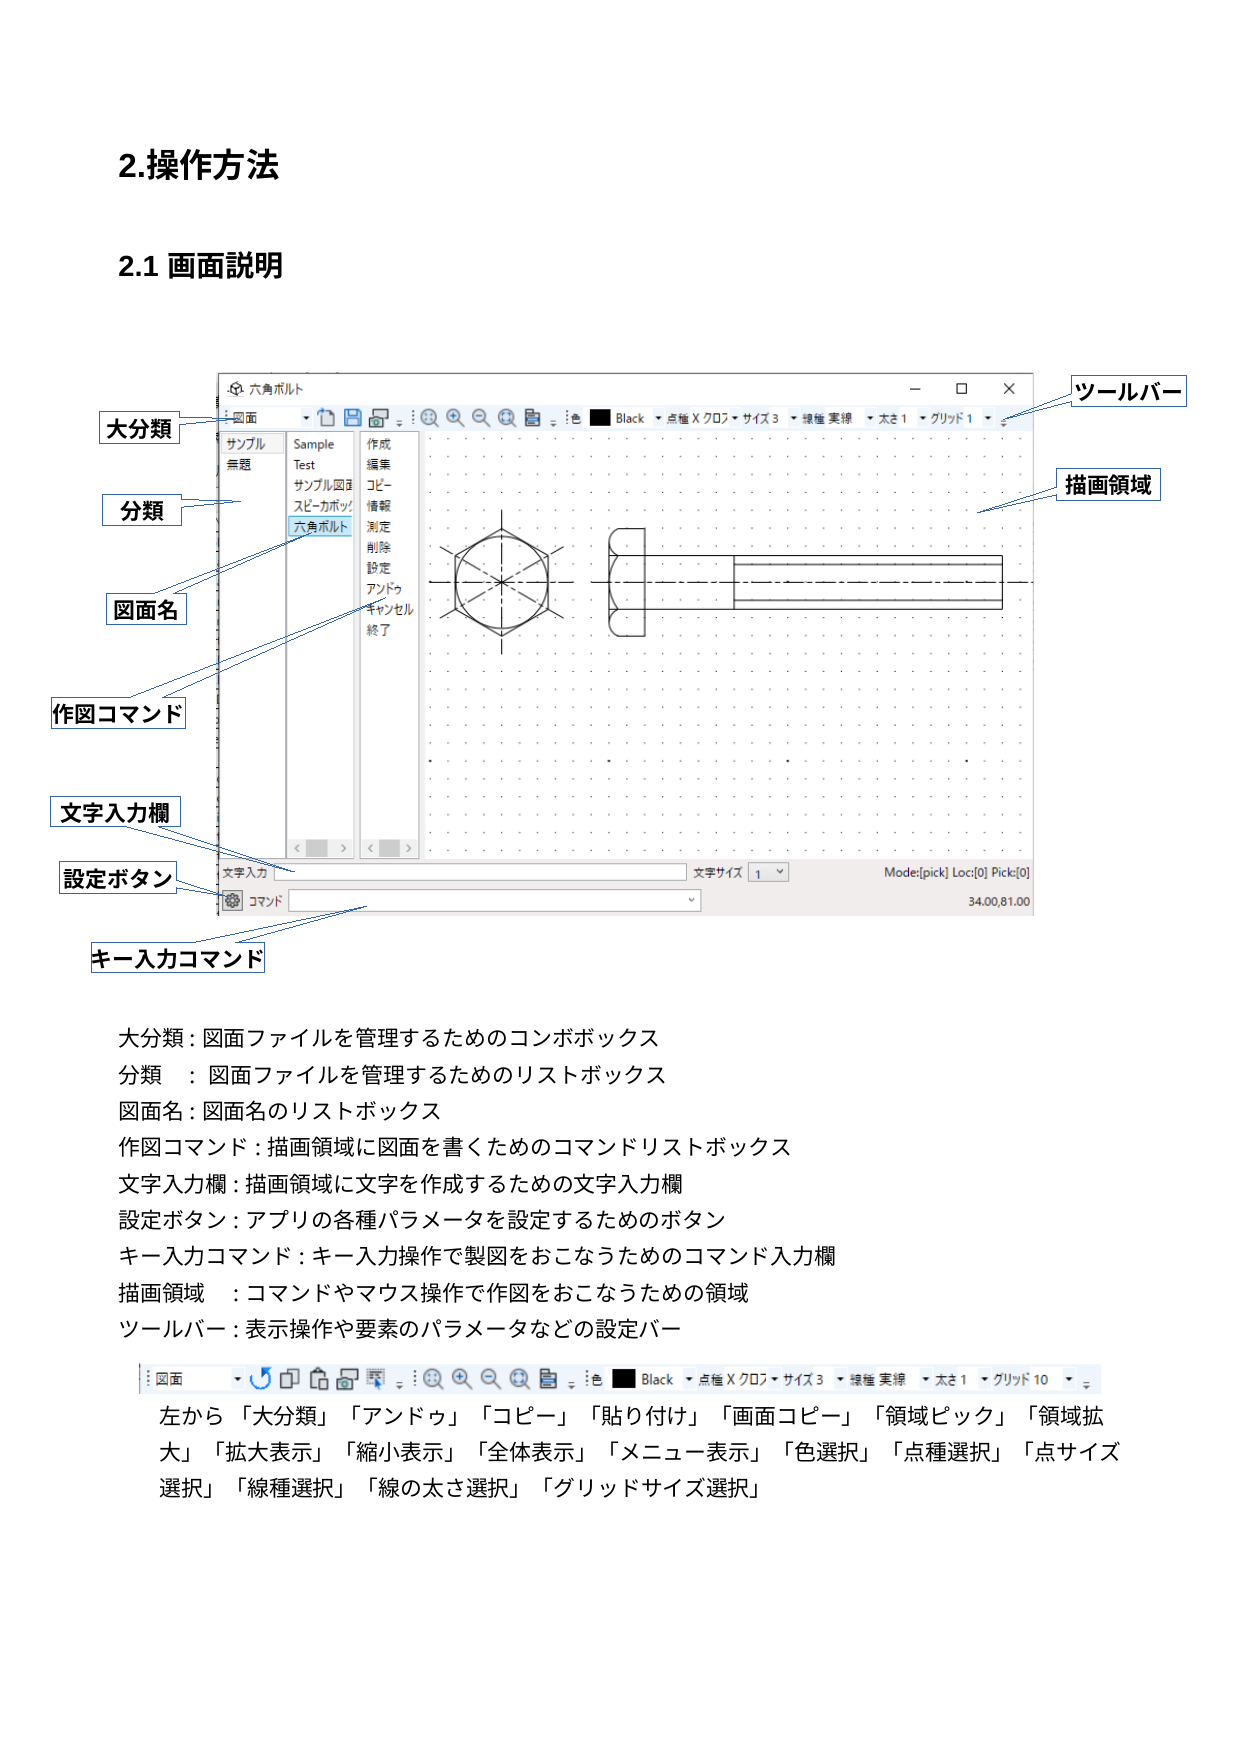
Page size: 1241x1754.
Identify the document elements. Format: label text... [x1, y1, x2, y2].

subtitle 2.1 画面説明 [118, 243, 1122, 285]
text 左から 「大分類」「アンドゥ」「コピー」「貼り付け」「画面コピー」「領域ピック」「領域拡大」「拡大表示」「縮小表示」「全体表示」「メニュー表示」「色選択」「点種選択」「点サイズ選択」「線種選択」「線の太さ選択」「グリッドサイズ選択」 [159, 1363, 1122, 1503]
picture [138, 1363, 1102, 1394]
picture [216, 372, 1034, 916]
subtitle 2.操作方法 [118, 139, 1122, 187]
text 大分類 : 図面ファイルを管理するためのコンボボックス 分類 : 図面ファイルを管理するためのリストボックス 図面名 : 図面名のリストボックス 作図コマンド : 描画領域に図面を書くためのコマンドリストボックス 文字入力欄 : 描画領域に文字を作成するための文字入力欄 設定ボタン : アプリの各種パラメータを設定するためのボタン キー入力コマンド : キー入力操作で製図をおこなうためのコマンド入力欄 描画領域 : コマンドやマウス操作で作図をおこなうための領域 ツールバー : 表示操作や要素のパラメータなどの設定バー [118, 1021, 1122, 1344]
